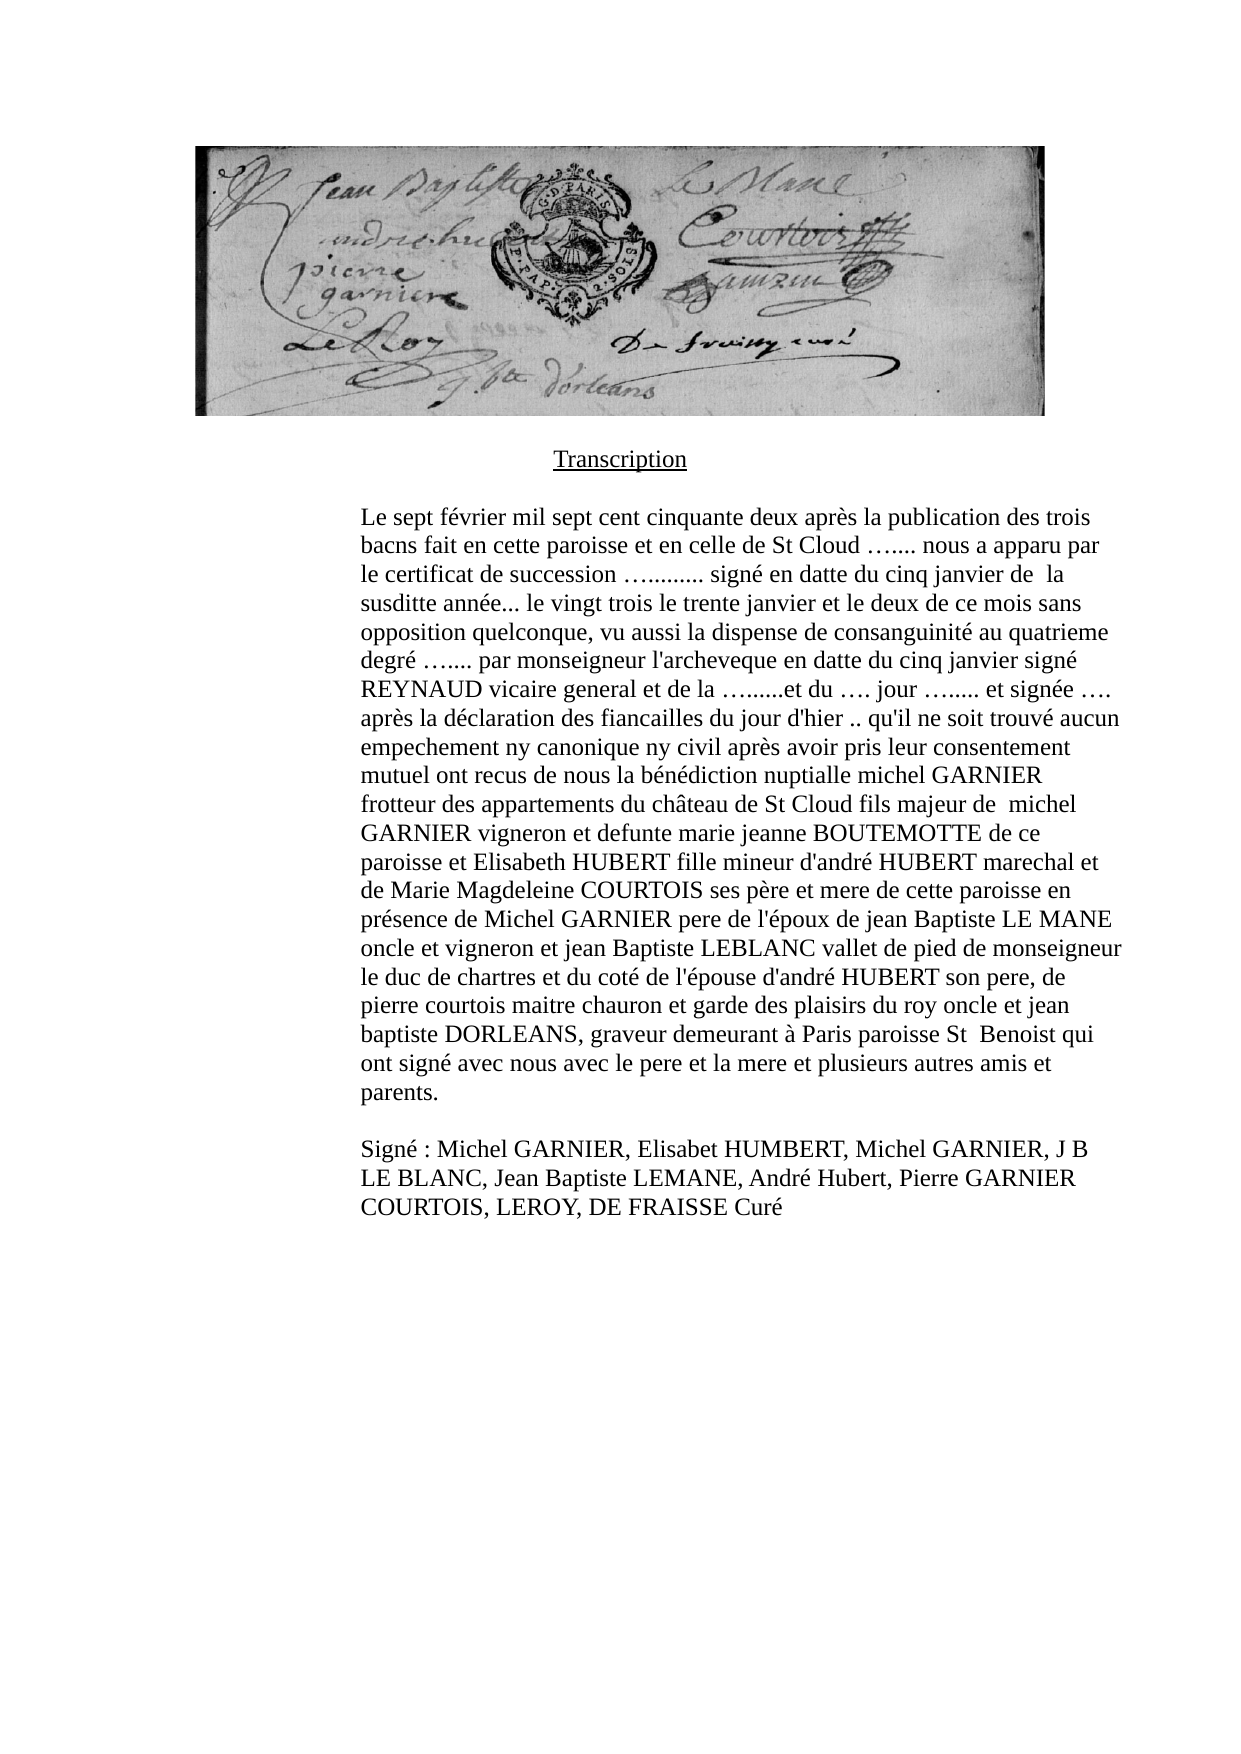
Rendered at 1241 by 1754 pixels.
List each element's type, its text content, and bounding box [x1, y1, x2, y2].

text Signé : Michel GARNIER, Elisabet HUMBERT, Michel GARNIER, J B LE BLANC, Jean Baptiste LEMANE, André Hubert, Pierre GARNIER COURTOIS, LEROY, DE FRAISSE Curé [360, 1134, 1122, 1220]
text Transcription [118, 444, 1122, 473]
picture [195, 146, 1045, 416]
text Le sept février mil sept cent cinquante deux après la publication des trois bacns fait en cette paroisse et en celle de St Cloud ….... nous a apparu par le certificat de succession …......... signé en datte du cinq janvier de la susditte année... le vingt trois le trente janvier et le deux de ce mois sans opposition quelconque, vu aussi la dispense de consanguinité au quatrieme degré ….... par monseigneur l'archeveque en datte du cinq janvier signé REYNAUD vicaire general et de la …......et du …. jour …..... et signée …. après la déclaration des fiancailles du jour d'hier .. qu'il ne soit trouvé aucun empechement ny canonique ny civil après avoir pris leur consentement mutuel ont recus de nous la bénédiction nuptialle michel GARNIER frotteur des appartements du château de St Cloud fils majeur de michel GARNIER vigneron et defunte marie jeanne BOUTEMOTTE de ce paroisse et Elisabeth HUBERT fille mineur d'andré HUBERT marechal et de Marie Magdeleine COURTOIS ses père et mere de cette paroisse en présence de Michel GARNIER pere de l'époux de jean Baptiste LE MANE oncle et vigneron et jean Baptiste LEBLANC vallet de pied de monseigneur le duc de chartres et du coté de l'épouse d'andré HUBERT son pere, de pierre courtois maitre chauron et garde des plaisirs du roy oncle et jean baptiste DORLEANS, graveur demeurant à Paris paroisse St Benoist qui ont signé avec nous avec le pere et la mere et plusieurs autres amis et parents. [360, 502, 1122, 1105]
